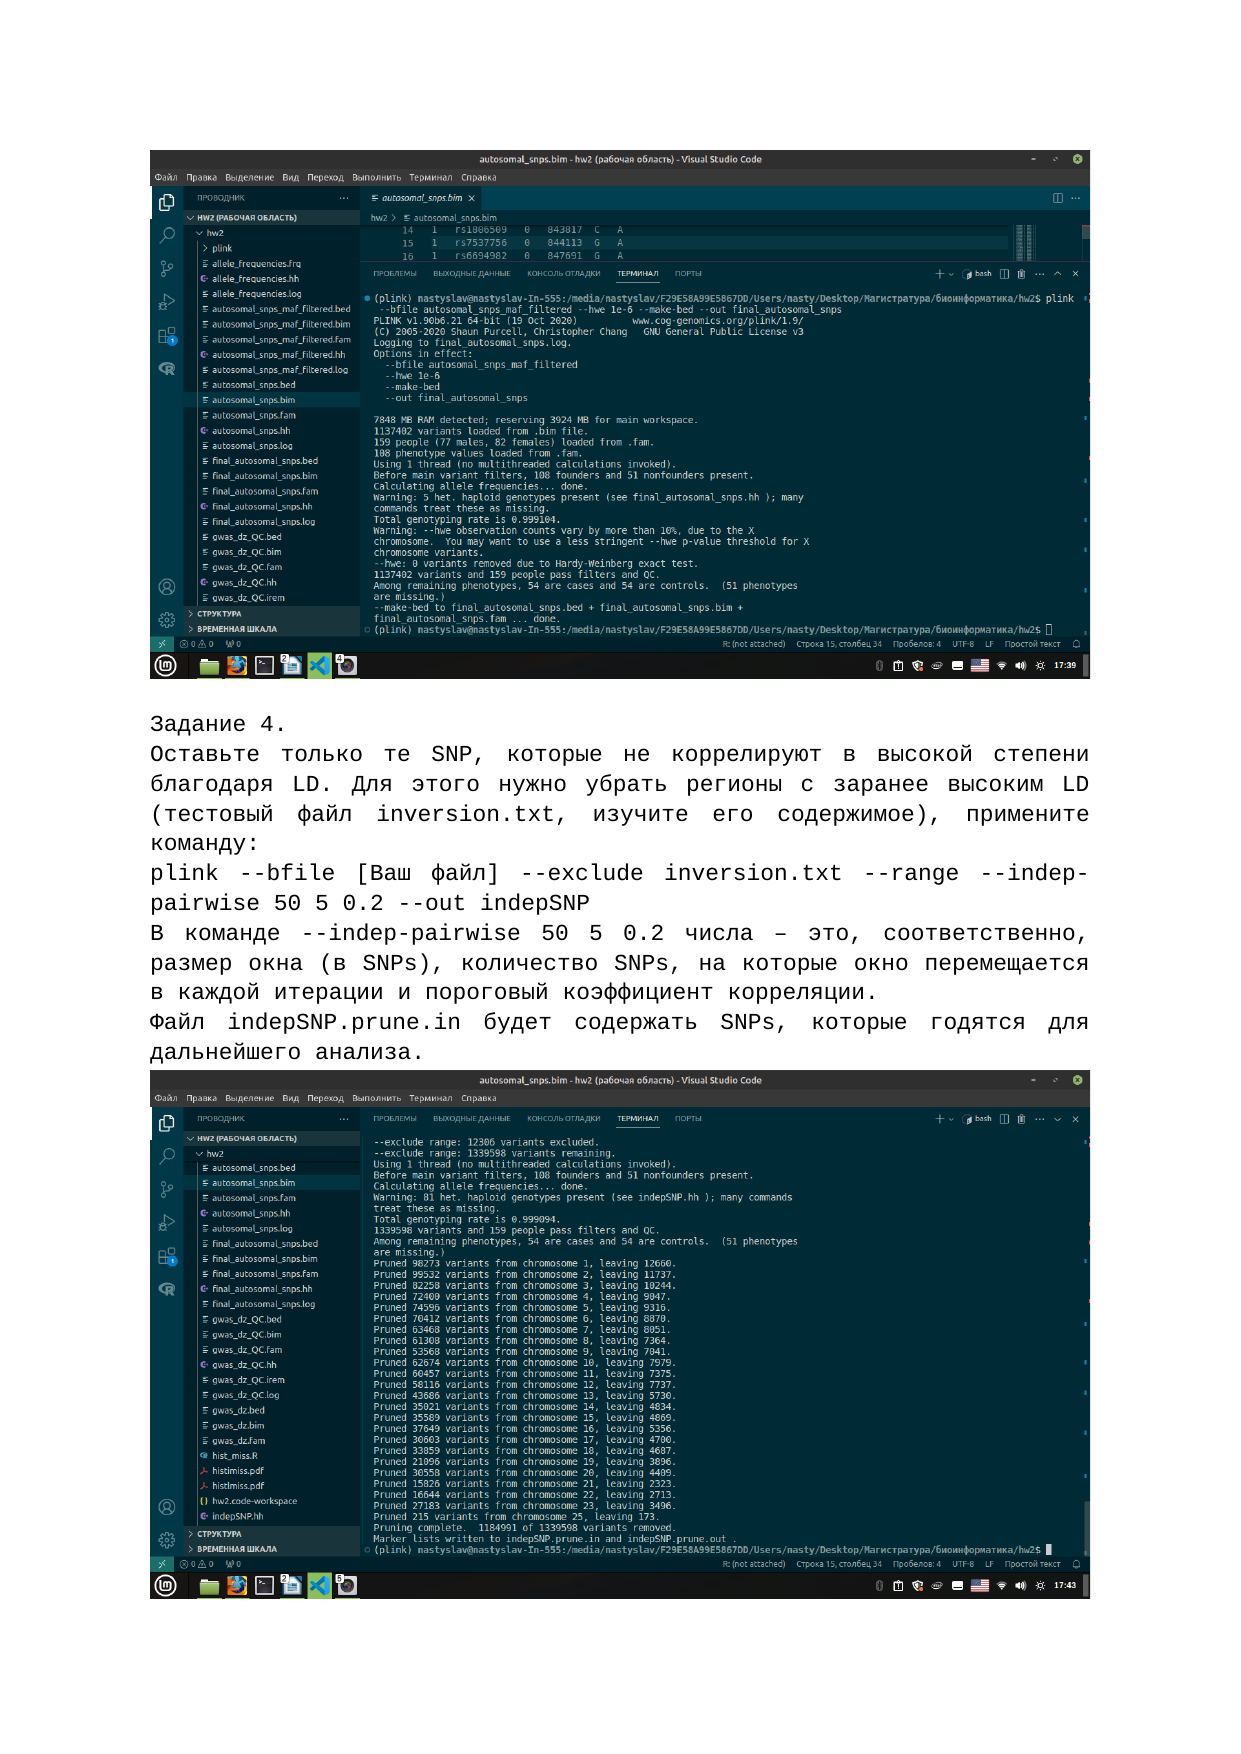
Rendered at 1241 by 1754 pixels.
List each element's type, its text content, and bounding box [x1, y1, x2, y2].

text Оставьте только те SNP, которые не коррелируют в высокой степени благодаря LD. Для этого нужно убрать регионы с заранее высоким LD (тестовый файл inversion.txt, изучите его содержимое), примените команду: [150, 742, 1090, 858]
text Файл indepSNP.prune.in будет содержать SNPs, которые годятся для дальнейшего анализа. [150, 1011, 1090, 1066]
text plink --bfile [Ваш файл] --exclude inversion.txt --range --indep-pairwise 50 5 0.2 --out indepSNP [150, 862, 1090, 917]
text В команде --indep-pairwise 50 5 0.2 числа – это, соответственно, размер окна (в SNPs), количество SNPs, на которые окно перемещается в каждой итерации и пороговый коэффициент корреляции. [150, 921, 1090, 1007]
text Задание 4. [150, 713, 1090, 738]
